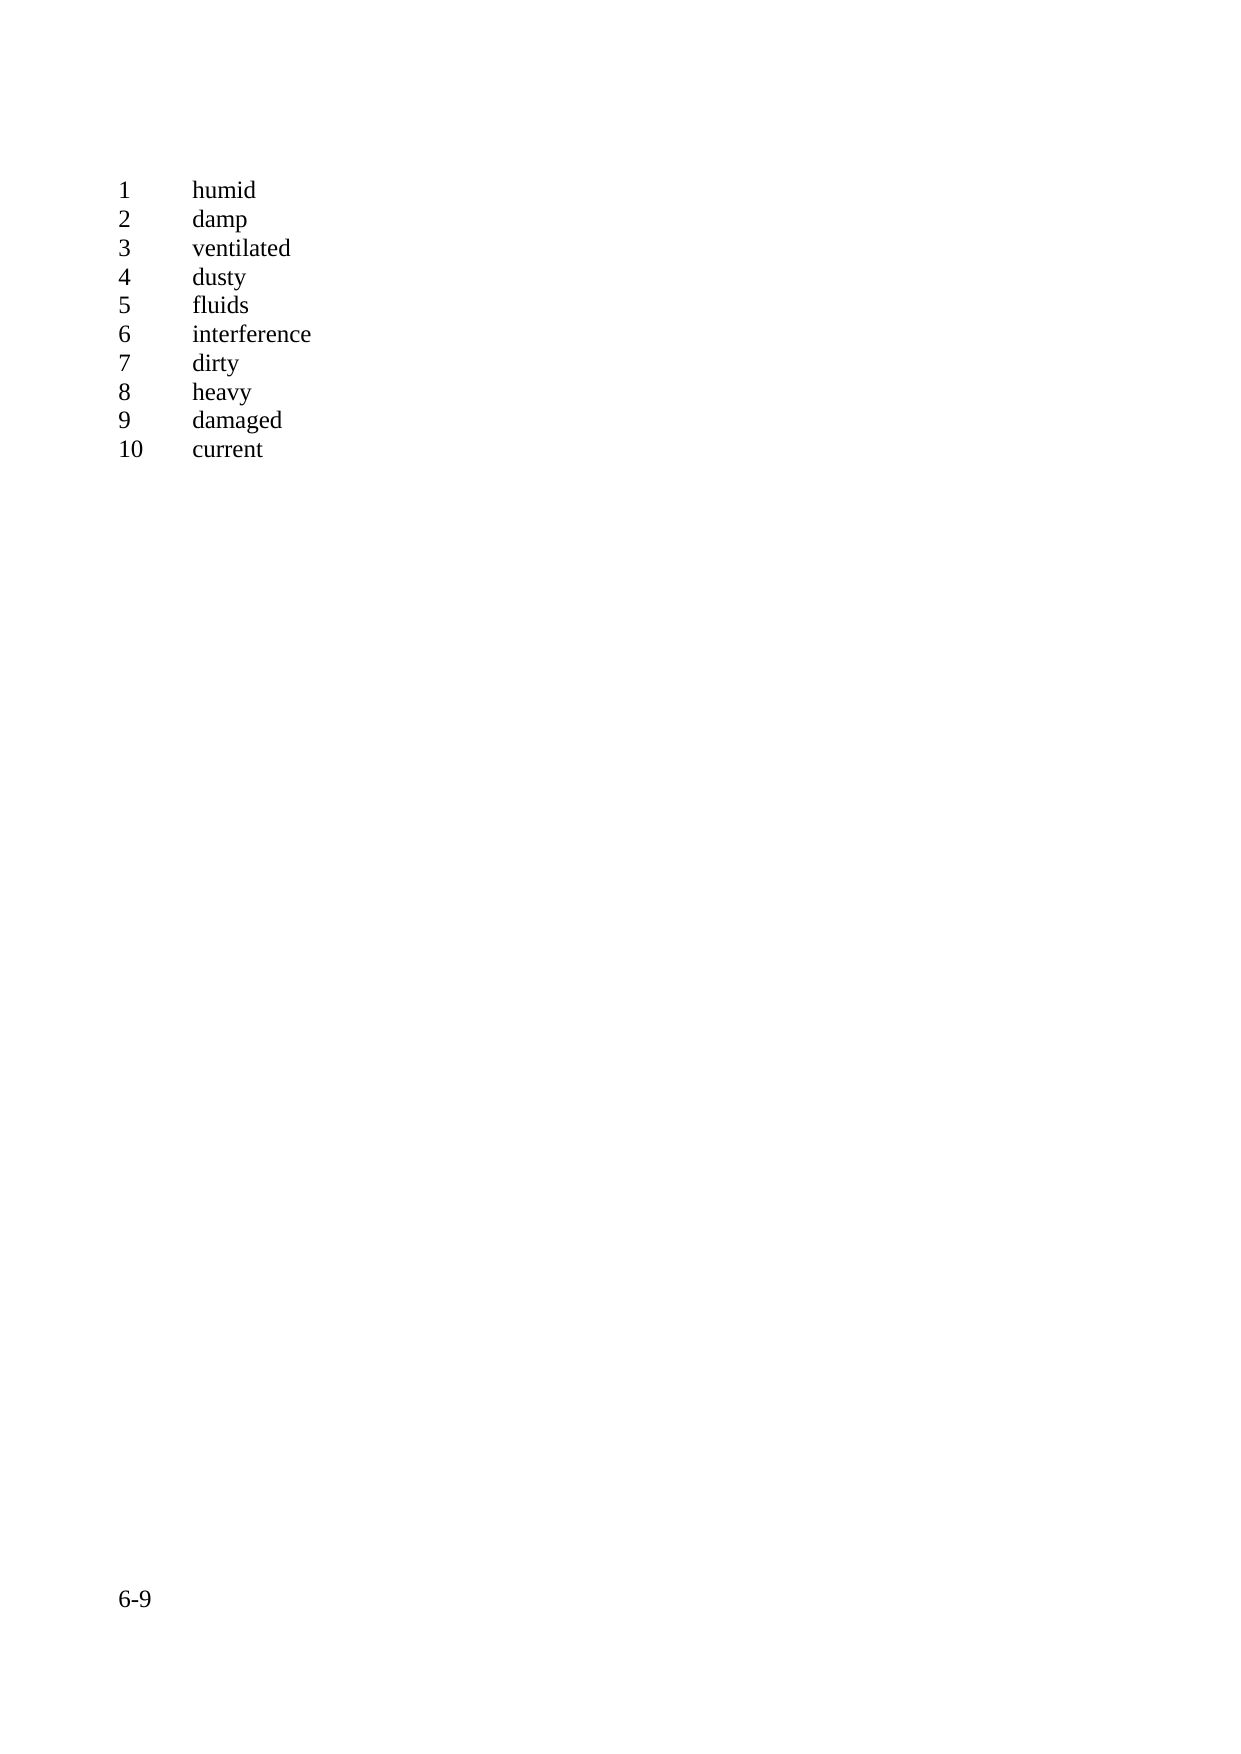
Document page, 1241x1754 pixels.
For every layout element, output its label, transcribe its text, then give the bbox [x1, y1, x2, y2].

text 6 interference [118, 319, 1122, 348]
text 7 dirty [118, 348, 1122, 377]
text 10 current [118, 434, 1122, 463]
text 3 ventilated [118, 233, 1122, 262]
text 6-9 [118, 1584, 1122, 1613]
text 9 damaged [118, 406, 1122, 434]
text 5 fluids [118, 291, 1122, 319]
text 8 heavy [118, 377, 1122, 406]
text 2 damp [118, 204, 1122, 233]
text 1 humid [118, 176, 1122, 204]
text 4 dusty [118, 262, 1122, 291]
